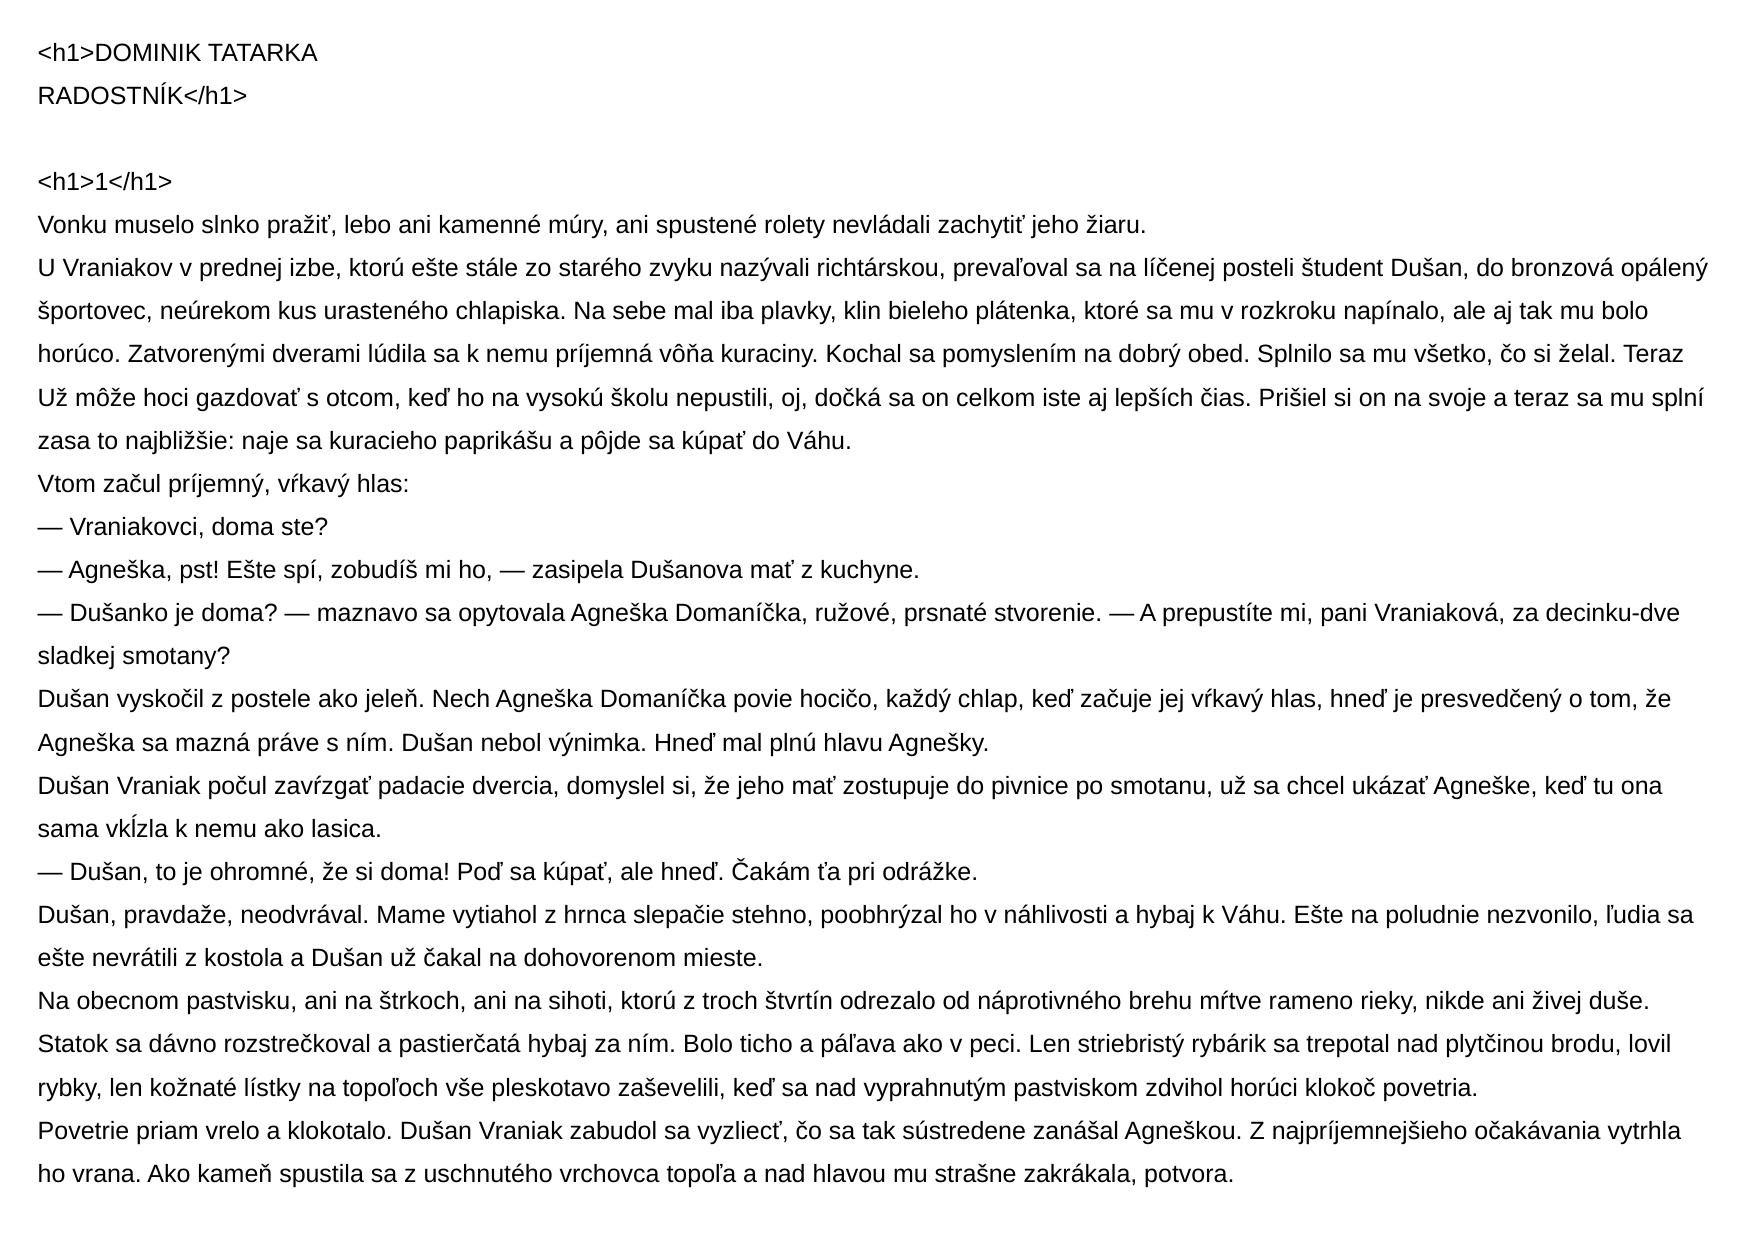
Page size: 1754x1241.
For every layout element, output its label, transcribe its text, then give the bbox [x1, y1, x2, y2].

text Povetrie priam vrelo a klokotalo. Dušan Vraniak zabudol sa vyzliecť, čo sa tak sústredene zanášal Agneškou. Z najpríjemnejšieho očakávania vytrhla ho vrana. Ako kameň spustila sa z uschnutého vrchovca topoľa a nad hlavou mu strašne zakrákala, potvora. [37, 1116, 1716, 1187]
text Dušan Vraniak počul zavŕzgať padacie dvercia, domyslel si, že jeho mať zostupuje do pivnice po smotanu, už sa chcel ukázať Agneške, keď tu ona sama vkĺzla k nemu ako lasica. [37, 771, 1716, 842]
text U Vraniakov v prednej izbe, ktorú ešte stále zo starého zvyku nazývali richtárskou, prevaľoval sa na líčenej posteli študent Dušan, do bronzová opálený športovec, neúrekom kus urasteného chlapiska. Na sebe mal iba plavky, klin bieleho plátenka, ktoré sa mu v rozkroku napínalo, ale aj tak mu bolo horúco. Zatvorenými dverami lúdila sa k nemu príjemná vôňa kuraciny. Kochal sa pomyslením na dobrý obed. Splnilo sa mu všetko, čo si želal. Teraz Už môže hoci gazdovať s otcom, keď ho na vysokú školu nepustili, oj, dočká sa on celkom iste aj lepších čias. Prišiel si on na svoje a teraz sa mu splní zasa to najbližšie: naje sa kuracieho paprikášu a pôjde sa kúpať do Váhu. [37, 253, 1716, 454]
text — Agneška, pst! Ešte spí, zobudíš mi ho, — zasipela Dušanova mať z kuchyne. [37, 555, 1716, 584]
text <h1>DOMINIK TATARKA [37, 37, 1716, 66]
text Vonku muselo slnko pražiť, lebo ani kamenné múry, ani spustené rolety nevládali zachytiť jeho žiaru. [37, 210, 1716, 239]
text — Vraniakovci, doma ste? [37, 512, 1716, 541]
text Na obecnom pastvisku, ani na štrkoch, ani na sihoti, ktorú z troch štvrtín odrezalo od náprotivného brehu mŕtve rameno rieky, nikde ani živej duše. Statok sa dávno rozstrečkoval a pastierčatá hybaj za ním. Bolo ticho a páľava ako v peci. Len striebristý rybárik sa trepotal nad plytčinou brodu, lovil rybky, len kožnaté lístky na topoľoch vše pleskotavo zaševelili, keď sa nad vyprahnutým pastviskom zdvihol horúci klokoč povetria. [37, 986, 1716, 1101]
text <h1>1</h1> [37, 167, 1716, 196]
text RADOSTNÍK</h1> [37, 81, 1716, 109]
text Dušan, pravdaže, neodvrával. Mame vytiahol z hrnca slepačie stehno, poobhrýzal ho v náhlivosti a hybaj k Váhu. Ešte na poludnie nezvonilo, ľudia sa ešte nevrátili z kostola a Dušan už čakal na dohovorenom mieste. [37, 900, 1716, 972]
text Vtom začul príjemný, vŕkavý hlas: [37, 469, 1716, 497]
text — Dušanko je doma? — maznavo sa opytovala Agneška Domaníčka, ružové, prsnaté stvorenie. — A prepustíte mi, pani Vraniaková, za decinku-dve sladkej smotany? [37, 598, 1716, 670]
text — Dušan, to je ohromné, že si doma! Poď sa kúpať, ale hneď. Čakám ťa pri odrážke. [37, 857, 1716, 886]
text Dušan vyskočil z postele ako jeleň. Nech Agneška Domaníčka povie hocičo, každý chlap, keď začuje jej vŕkavý hlas, hneď je presvedčený o tom, že Agneška sa mazná práve s ním. Dušan nebol výnimka. Hneď mal plnú hlavu Agnešky. [37, 684, 1716, 756]
